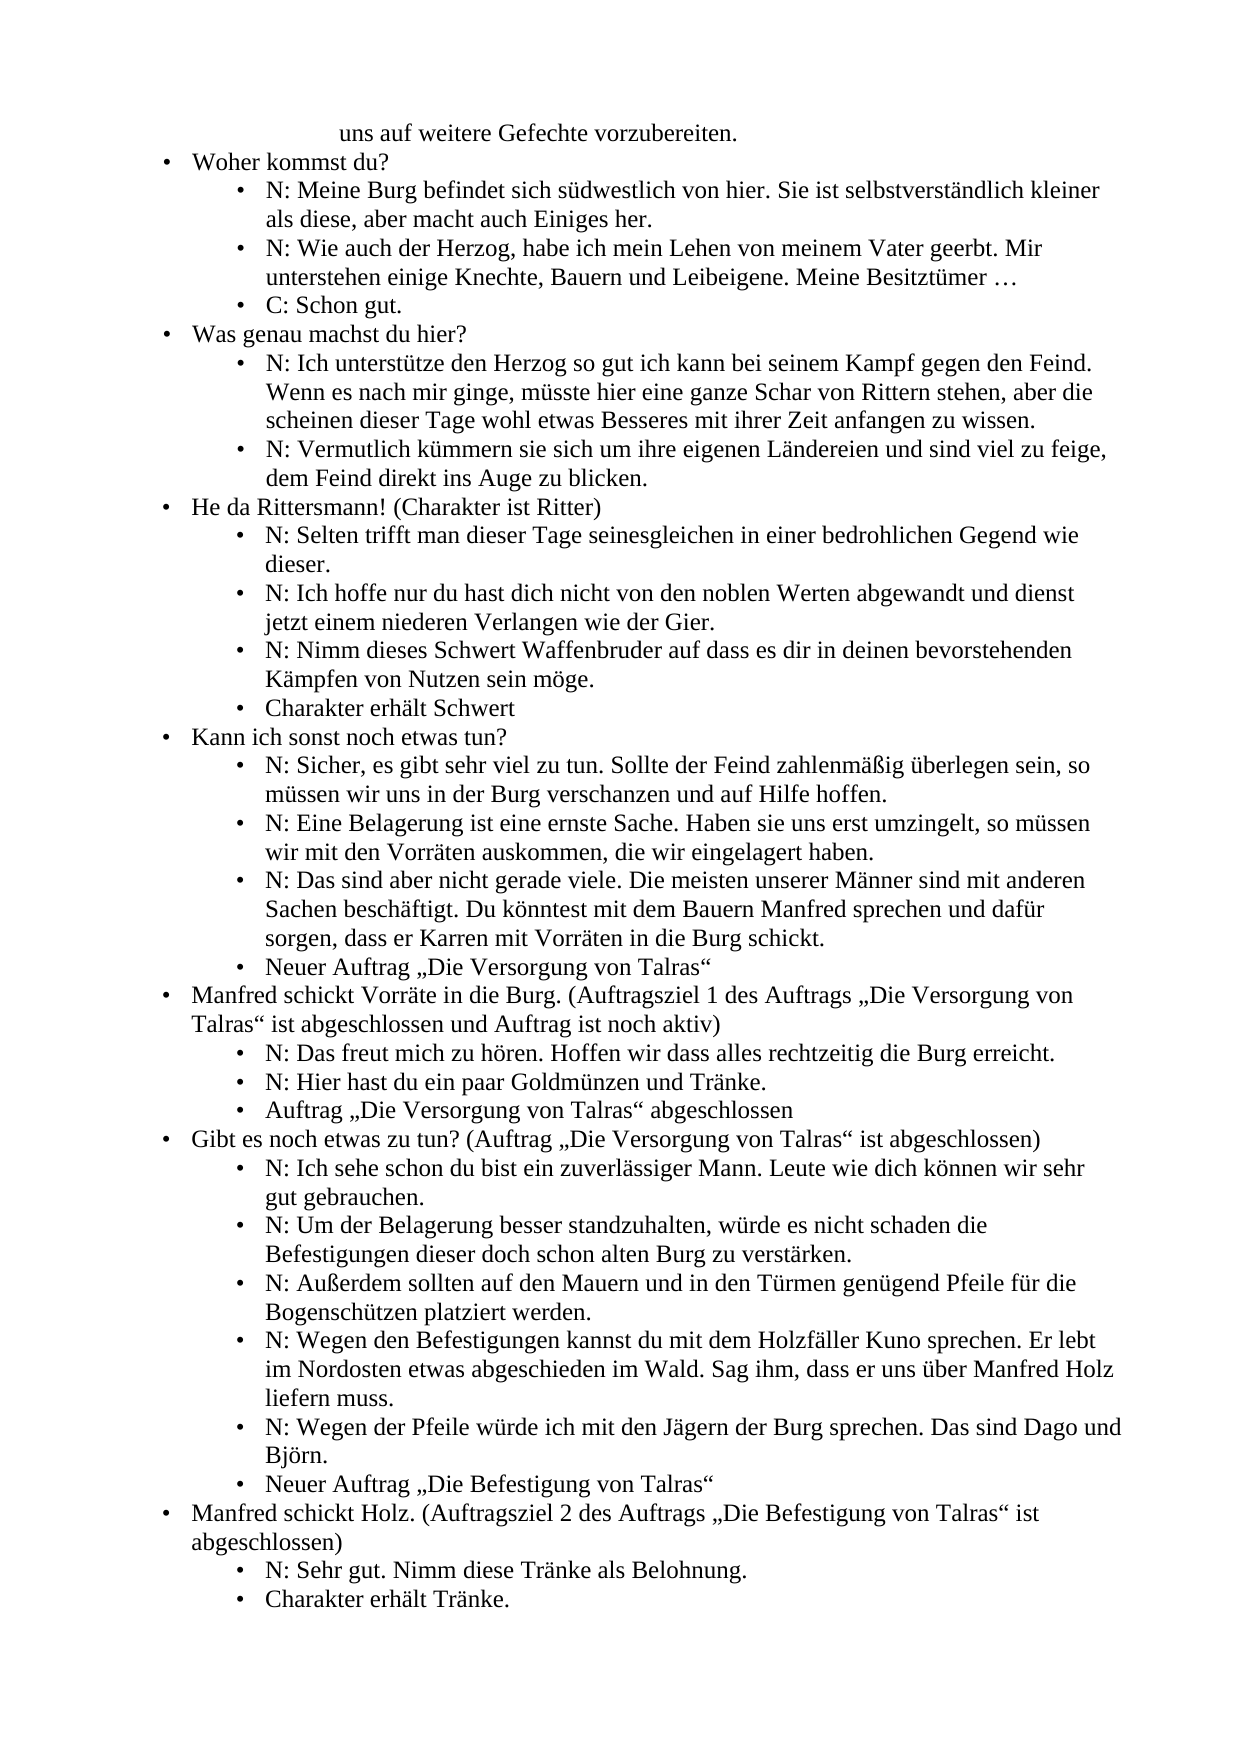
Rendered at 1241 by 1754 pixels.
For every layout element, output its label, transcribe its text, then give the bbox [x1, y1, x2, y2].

list N: Das sind aber nicht gerade viele. Die meisten unserer Männer sind mit anderen Sachen beschäftigt. Du könntest mit dem Bauern Manfred sprechen und dafür sorgen, dass er Karren mit Vorräten in die Burg schickt. [236, 866, 1122, 952]
list N: Ich hoffe nur du hast dich nicht von den noblen Werten abgewandt und dienst jetzt einem niederen Verlangen wie der Gier. [236, 578, 1122, 636]
list N: Ich sehe schon du bist ein zuverlässiger Mann. Leute wie dich können wir sehr gut gebrauchen. [236, 1153, 1122, 1211]
list Manfred schickt Vorräte in die Burg. (Auftragsziel 1 des Auftrags „Die Versorgung von Talras“ ist abgeschlossen und Auftrag ist noch aktiv) [162, 981, 1122, 1038]
list N: Das freut mich zu hören. Hoffen wir dass alles rechtzeitig die Burg erreicht. [236, 1038, 1122, 1067]
list N: Meine Burg befindet sich südwestlich von hier. Sie ist selbstverständlich kleiner als diese, aber macht auch Einiges her. [236, 176, 1122, 233]
list Charakter erhält Schwert [236, 693, 1122, 722]
list Gibt es noch etwas zu tun? (Auftrag „Die Versorgung von Talras“ ist abgeschlossen) [162, 1124, 1122, 1153]
list N: Nimm dieses Schwert Waffenbruder auf dass es dir in deinen bevorstehenden Kämpfen von Nutzen sein möge. [236, 636, 1122, 693]
list N: Sicher, es gibt sehr viel zu tun. Sollte der Feind zahlenmäßig überlegen sein, so müssen wir uns in der Burg verschanzen und auf Hilfe hoffen. [236, 751, 1122, 808]
list N: Wegen den Befestigungen kannst du mit dem Holzfäller Kuno sprechen. Er lebt im Nordosten etwas abgeschieden im Wald. Sag ihm, dass er uns über Manfred Holz liefern muss. [236, 1326, 1122, 1412]
list N: Um der Belagerung besser standzuhalten, würde es nicht schaden die Befestigungen dieser doch schon alten Burg zu verstärken. [236, 1211, 1122, 1268]
list N: Außerdem sollten auf den Mauern und in den Türmen genügend Pfeile für die Bogenschützen platziert werden. [236, 1268, 1122, 1326]
list Woher kommst du? [162, 147, 1122, 176]
list Kann ich sonst noch etwas tun? [162, 722, 1122, 751]
list C: Schon gut. [236, 291, 1122, 319]
list N: Ich unterstütze den Herzog so gut ich kann bei seinem Kampf gegen den Feind. Wenn es nach mir ginge, müsste hier eine ganze Schar von Rittern stehen, aber die scheinen dieser Tage wohl etwas Besseres mit ihrer Zeit anfangen zu wissen. [236, 348, 1122, 434]
list He da Rittersmann! (Charakter ist Ritter) [162, 492, 1122, 521]
list N: Hier hast du ein paar Goldmünzen und Tränke. [236, 1067, 1122, 1096]
list N: Vermutlich kümmern sie sich um ihre eigenen Ländereien und sind viel zu feige, dem Feind direkt ins Auge zu blicken. [236, 434, 1122, 492]
list N: Selten trifft man dieser Tage seinesgleichen in einer bedrohlichen Gegend wie dieser. [236, 521, 1122, 578]
list Neuer Auftrag „Die Versorgung von Talras“ [236, 952, 1122, 981]
list N: Sehr gut. Nimm diese Tränke als Belohnung. [236, 1556, 1122, 1584]
list Auftrag „Die Versorgung von Talras“ abgeschlossen [236, 1096, 1122, 1124]
list Manfred schickt Holz. (Auftragsziel 2 des Auftrags „Die Befestigung von Talras“ ist abgeschlossen) [162, 1498, 1122, 1556]
list uns auf weitere Gefechte vorzubereiten. [309, 118, 1122, 147]
list Was genau machst du hier? [162, 319, 1122, 348]
list Charakter erhält Tränke. [236, 1584, 1122, 1613]
list N: Wegen der Pfeile würde ich mit den Jägern der Burg sprechen. Das sind Dago und Björn. [236, 1412, 1122, 1469]
list N: Eine Belagerung ist eine ernste Sache. Haben sie uns erst umzingelt, so müssen wir mit den Vorräten auskommen, die wir eingelagert haben. [236, 808, 1122, 866]
list N: Wie auch der Herzog, habe ich mein Lehen von meinem Vater geerbt. Mir unterstehen einige Knechte, Bauern und Leibeigene. Meine Besitztümer … [236, 233, 1122, 291]
list Neuer Auftrag „Die Befestigung von Talras“ [236, 1469, 1122, 1498]
